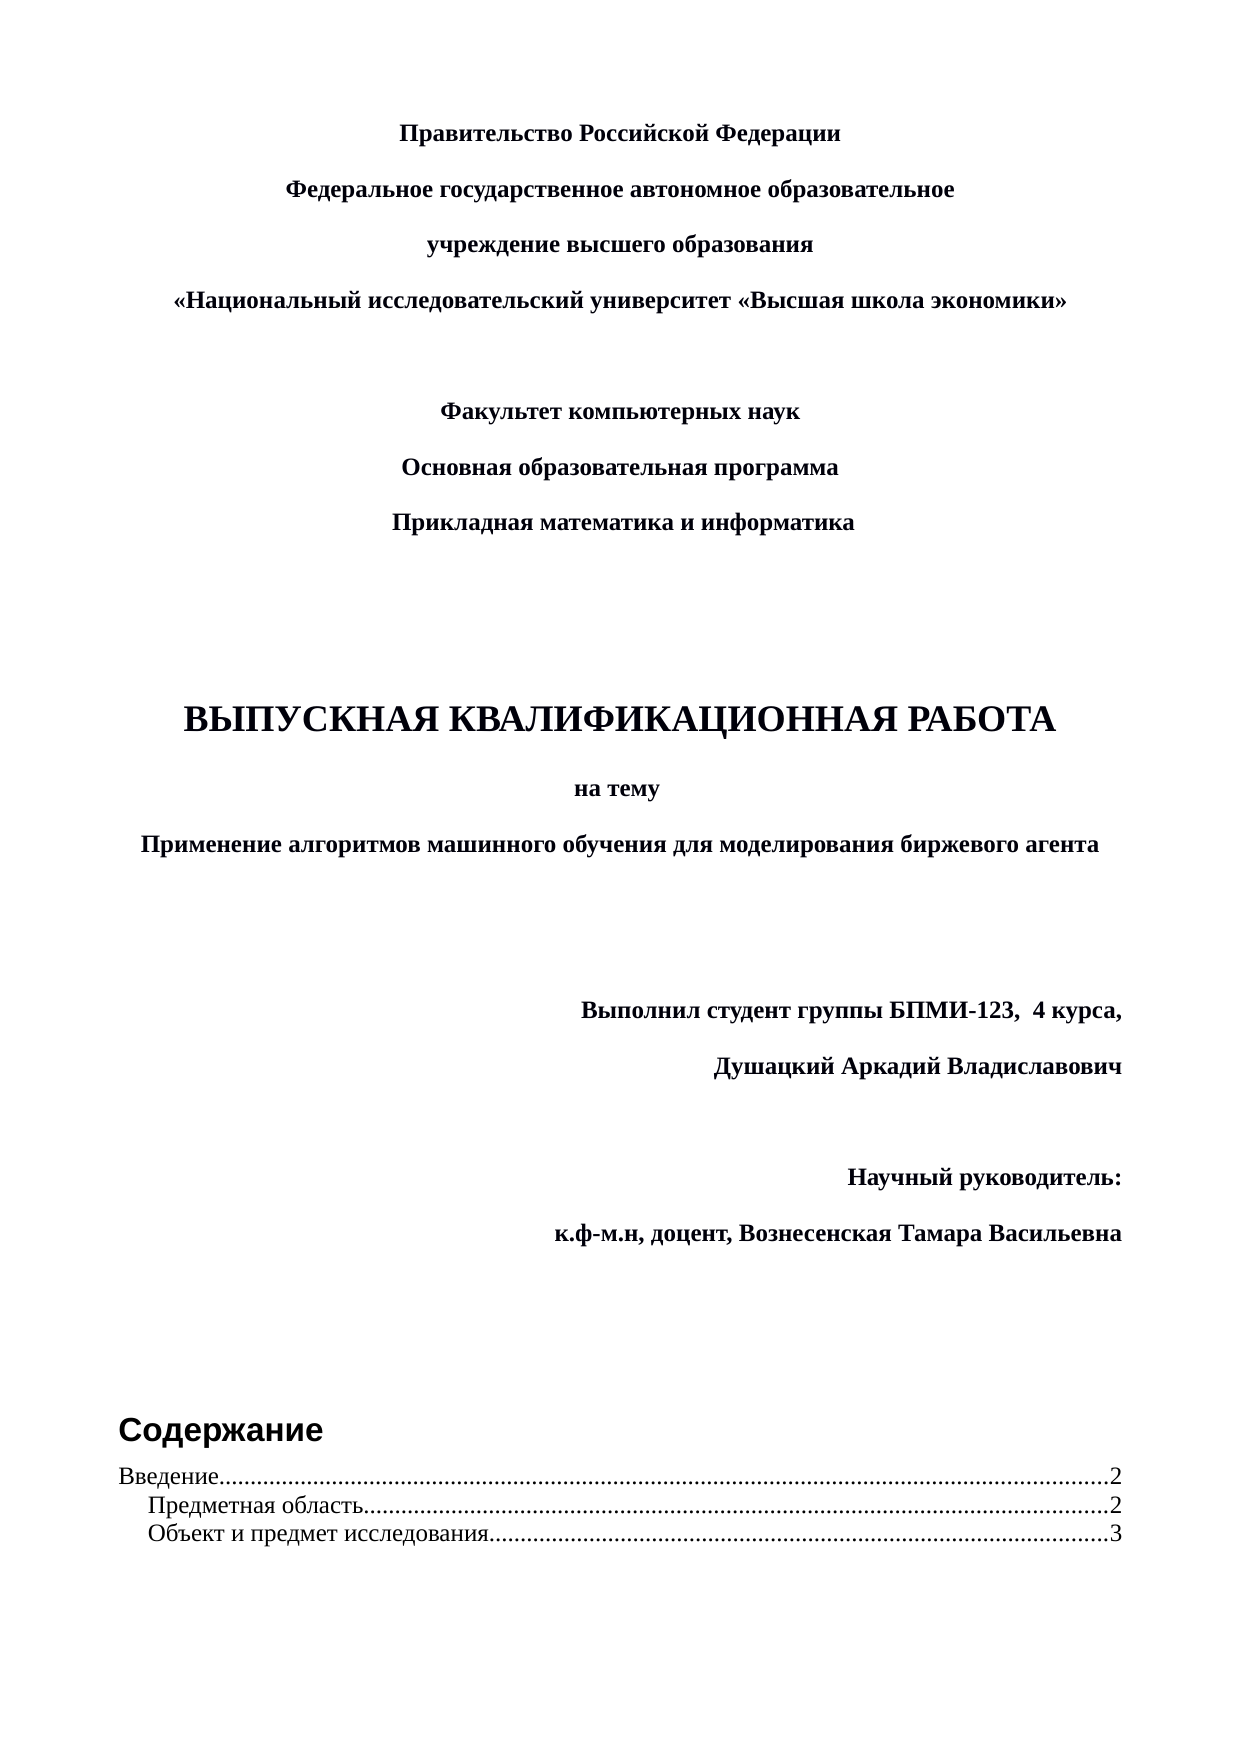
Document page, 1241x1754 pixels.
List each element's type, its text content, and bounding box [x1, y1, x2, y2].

text учреждение высшего образования [118, 229, 1122, 258]
text Федеральное государственное автономное образовательное [118, 174, 1122, 202]
text Объект и предмет исследования 3 [148, 1518, 1122, 1547]
text Введение 2 [118, 1461, 1122, 1490]
text Выполнил студент группы БПМИ-123, 4 курса, [118, 996, 1122, 1024]
text Факультет компьютерных наук [118, 396, 1122, 425]
text «Национальный исследовательский университет «Высшая школа экономики» [118, 285, 1122, 314]
text к.ф-м.н, доцент, Вознесенская Тамара Васильевна [118, 1218, 1122, 1247]
text Научный руководитель: [118, 1162, 1122, 1191]
text Основная образовательная программа [118, 452, 1122, 481]
text Прикладная математика и информатика [118, 507, 1122, 536]
text Применение алгоритмов машинного обучения для моделирования биржевого агента [118, 829, 1122, 857]
text ВЫПУСКНАЯ КВАЛИФИКАЦИОННАЯ РАБОТА [118, 696, 1122, 739]
text Душацкий Аркадий Владиславович [562, 1051, 1122, 1080]
subtitle Содержание [118, 1410, 1122, 1448]
text Правительство Российской Федерации [118, 118, 1122, 147]
text на тему [118, 773, 1122, 802]
text Предметная область 2 [148, 1490, 1122, 1518]
